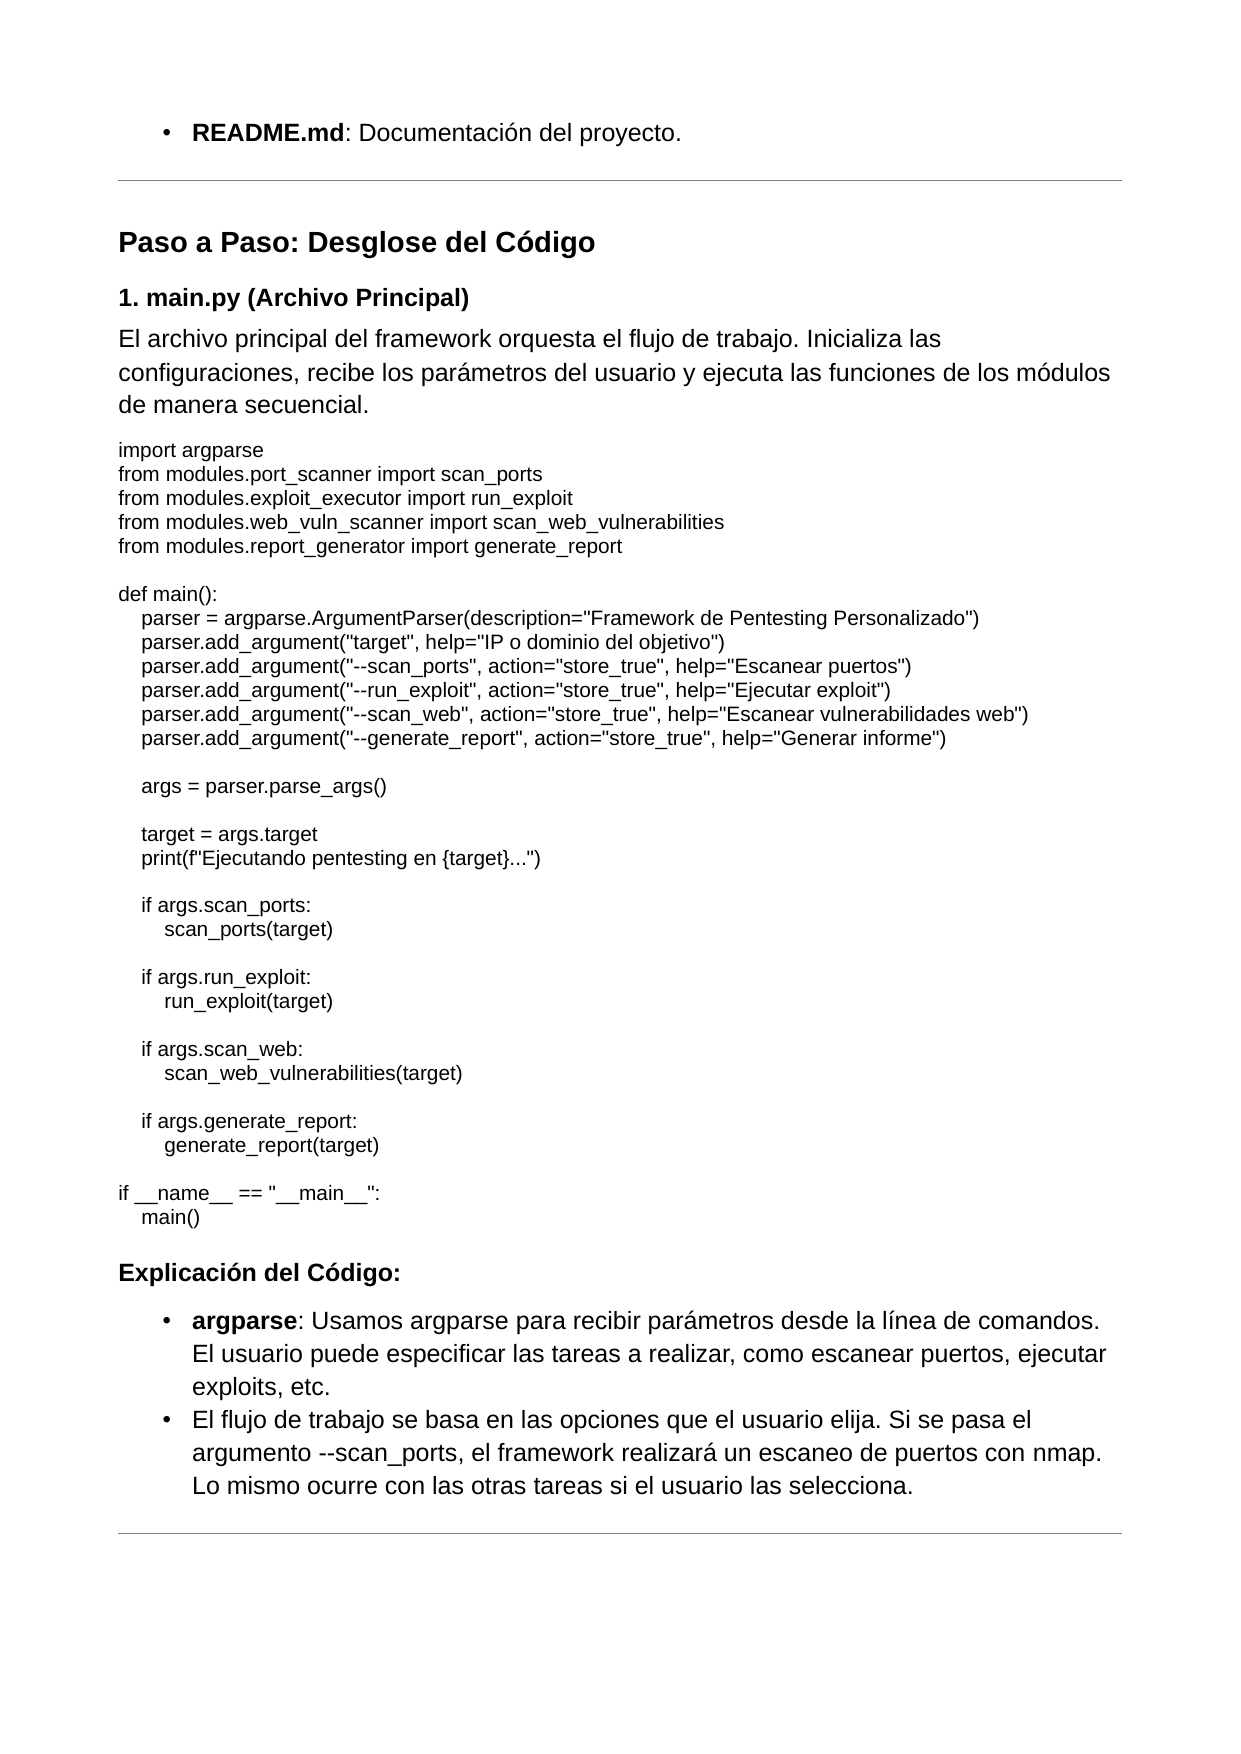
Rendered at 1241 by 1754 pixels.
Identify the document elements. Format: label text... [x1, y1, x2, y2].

text parser = argparse.ArgumentParser(description="Framework de Pentesting Personalizado") [118, 606, 1122, 630]
text from modules.exploit_executor import run_exploit [118, 486, 1122, 510]
text if args.scan_ports: [118, 893, 1122, 917]
list El flujo de trabajo se basa en las opciones que el usuario elija. Si se pasa el argumento --scan_ports, el framework realizará un escaneo de puertos con nmap. Lo mismo ocurre con las otras tareas si el usuario las selecciona. [162, 1405, 1122, 1500]
text from modules.port_scanner import scan_ports [118, 462, 1122, 486]
text from modules.report_generator import generate_report [118, 534, 1122, 558]
text scan_web_vulnerabilities(target) [118, 1061, 1122, 1085]
list README.md: Documentación del proyecto. [162, 118, 1122, 147]
text generate_report(target) [118, 1133, 1122, 1157]
text target = args.target [118, 821, 1122, 845]
text El archivo principal del framework orquesta el flujo de trabajo. Inicializa las configuraciones, recibe los parámetros del usuario y ejecuta las funciones de los módulos de manera secuencial. [118, 324, 1122, 419]
text Explicación del Código: [118, 1258, 1122, 1287]
text if args.generate_report: [118, 1109, 1122, 1133]
text parser.add_argument("--run_exploit", action="store_true", help="Ejecutar exploit") [118, 678, 1122, 702]
text if args.scan_web: [118, 1037, 1122, 1061]
text run_exploit(target) [118, 989, 1122, 1013]
text if args.run_exploit: [118, 965, 1122, 989]
text parser.add_argument("target", help="IP o dominio del objetivo") [118, 630, 1122, 654]
text scan_ports(target) [118, 917, 1122, 941]
text parser.add_argument("--generate_report", action="store_true", help="Generar informe") [118, 726, 1122, 749]
text parser.add_argument("--scan_ports", action="store_true", help="Escanear puertos") [118, 654, 1122, 678]
subtitle 1. main.py (Archivo Principal) [118, 283, 1122, 312]
text if __name__ == "__main__": [118, 1181, 1122, 1205]
text def main(): [118, 582, 1122, 606]
text main() [118, 1205, 1122, 1229]
text print(f"Ejecutando pentesting en {target}...") [118, 845, 1122, 869]
text import argparse [118, 438, 1122, 462]
text from modules.web_vuln_scanner import scan_web_vulnerabilities [118, 510, 1122, 534]
text args = parser.parse_args() [118, 773, 1122, 797]
subtitle Paso a Paso: Desglose del Código [118, 225, 1122, 258]
text parser.add_argument("--scan_web", action="store_true", help="Escanear vulnerabilidades web") [118, 702, 1122, 726]
list argparse: Usamos argparse para recibir parámetros desde la línea de comandos. El usuario puede especificar las tareas a realizar, como escanear puertos, ejecutar exploits, etc. [162, 1306, 1122, 1401]
